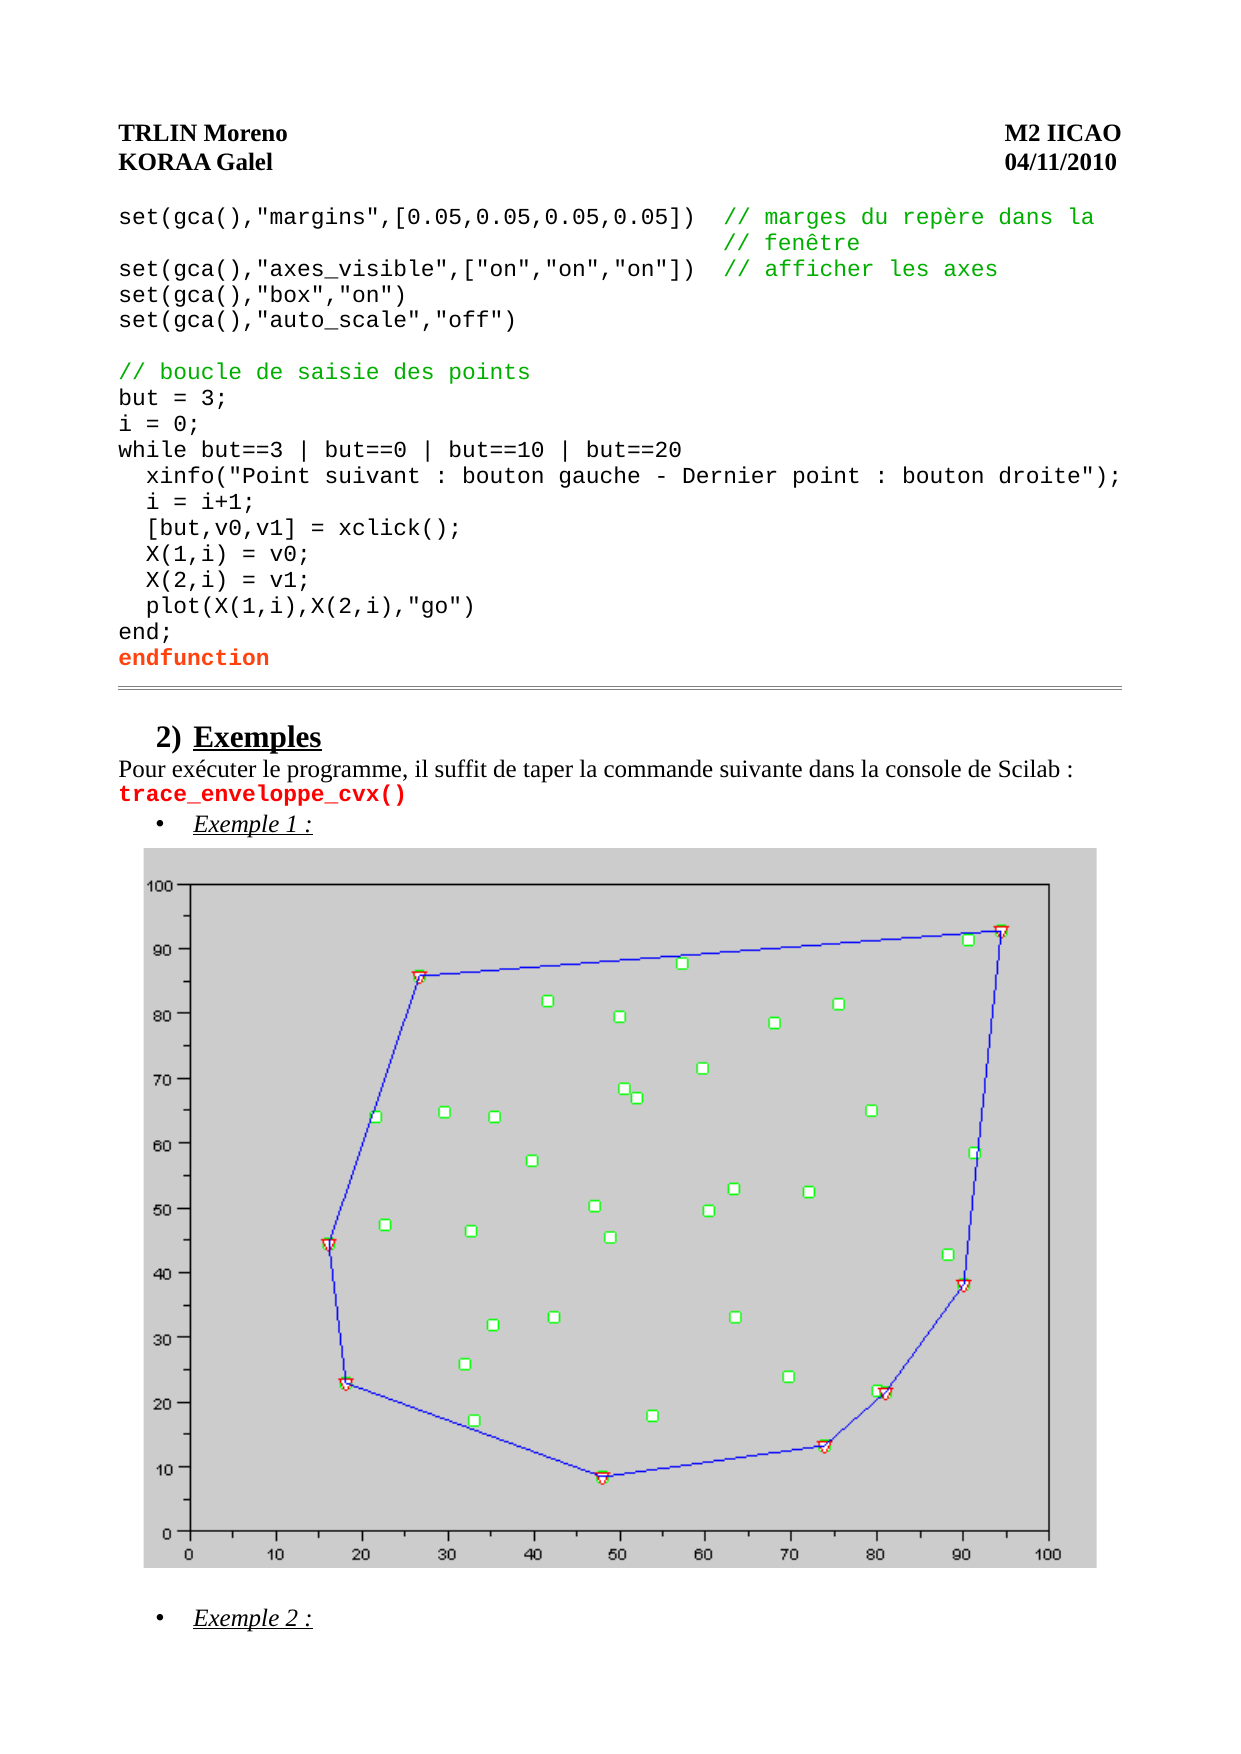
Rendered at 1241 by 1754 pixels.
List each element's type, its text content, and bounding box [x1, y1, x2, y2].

text end; [118, 620, 1122, 646]
list Exemples [156, 718, 1122, 754]
text set(gca(),"auto_scale","off") [118, 309, 1122, 335]
text endfunction [118, 646, 1122, 672]
text X(1,i) = v0; [118, 542, 1122, 568]
text set(gca(),"margins",[0.05,0.05,0.05,0.05]) // marges du repère dans la // fenêtre [118, 205, 1122, 257]
text Pour exécuter le programme, il suffit de taper la commande suivante dans la console de Scilab : [118, 754, 1122, 783]
text X(2,i) = v1; [118, 568, 1122, 594]
text [but,v0,v1] = xclick(); [118, 516, 1122, 542]
picture [143, 848, 1097, 1568]
text // boucle de saisie des points [118, 361, 1122, 387]
text i = 0; [118, 413, 1122, 438]
text xinfo("Point suivant : bouton gauche - Dernier point : bouton droite"); [118, 464, 1122, 490]
text i = i+1; [118, 490, 1122, 516]
list Exemple 2 : [156, 1603, 1122, 1632]
text set(gca(),"box","on") [118, 283, 1122, 309]
text set(gca(),"axes_visible",["on","on","on"]) // afficher les axes [118, 257, 1122, 283]
list Exemple 1 : [156, 809, 1122, 837]
text but = 3; [118, 387, 1122, 413]
text plot(X(1,i),X(2,i),"go") [118, 594, 1122, 620]
text trace_enveloppe_cvx() [118, 783, 1122, 809]
text while but==3 | but==0 | but==10 | but==20 [118, 438, 1122, 464]
